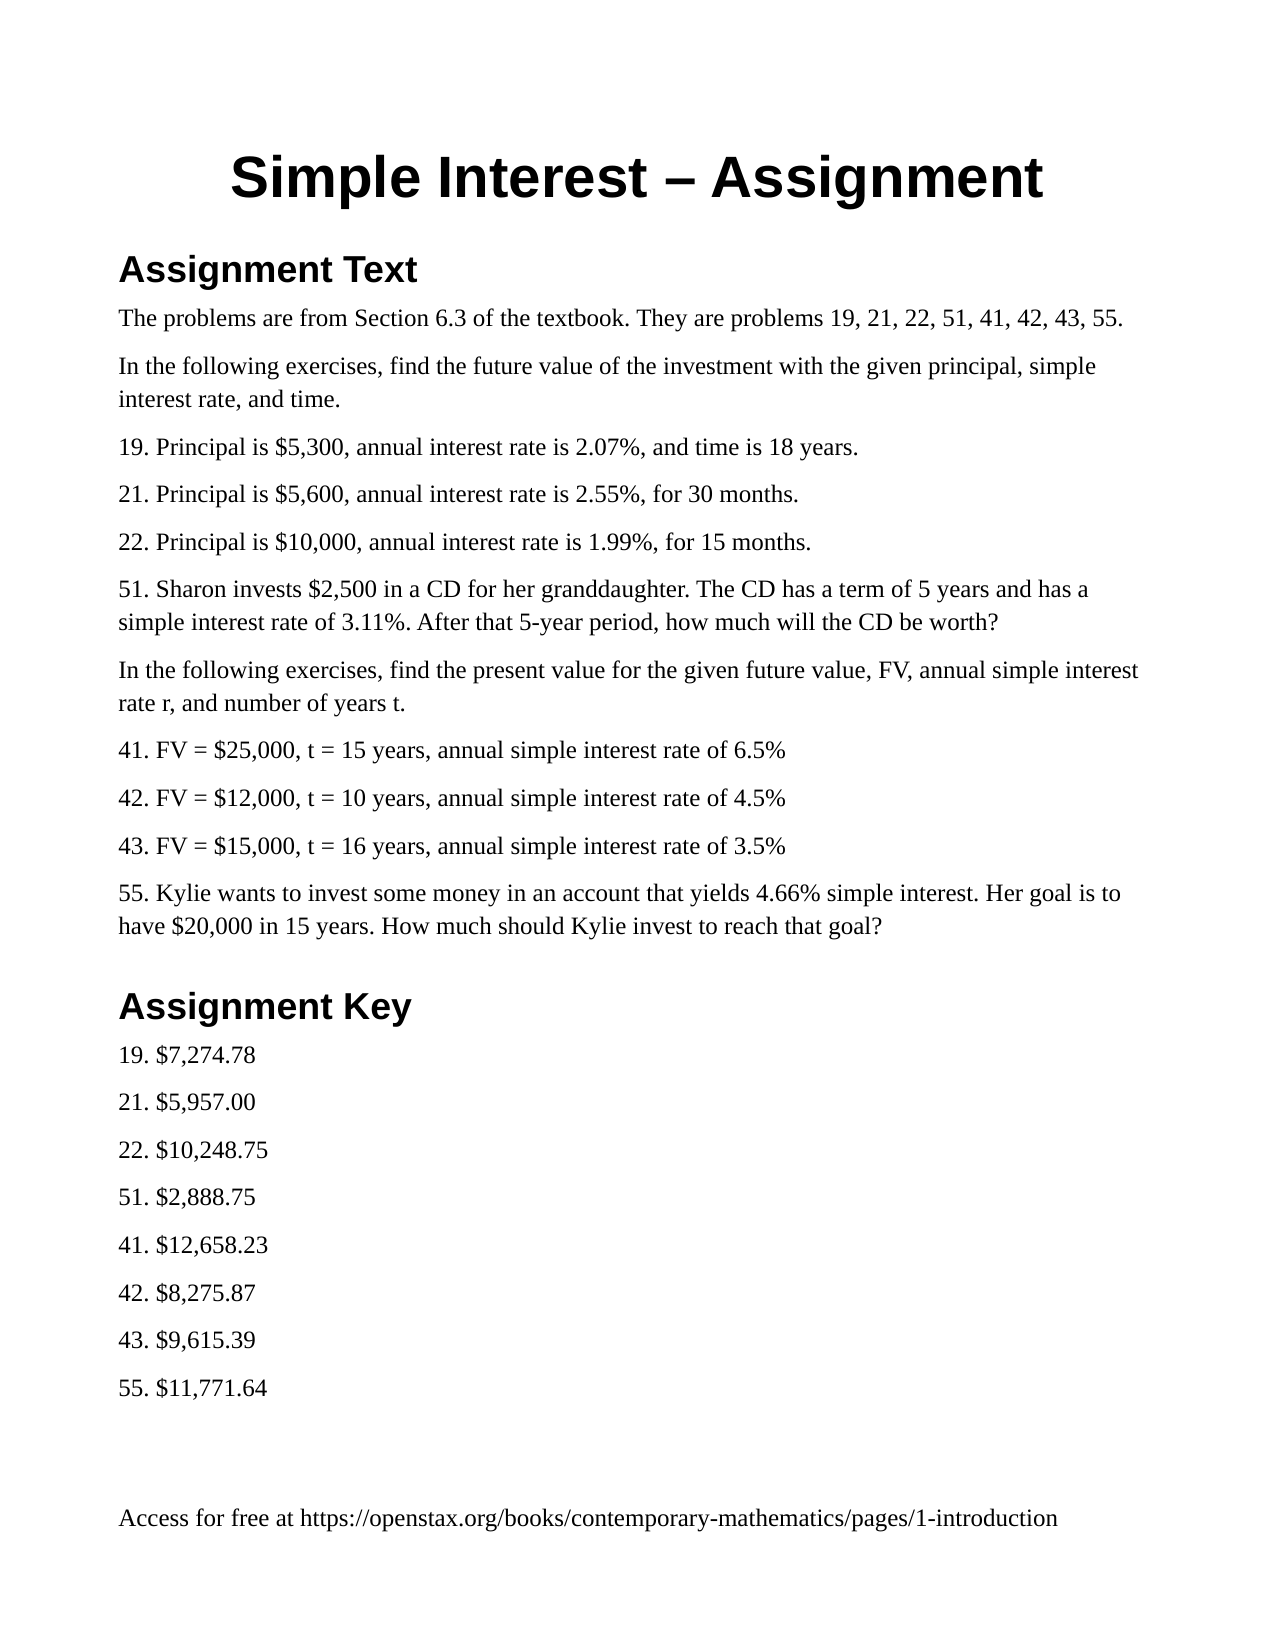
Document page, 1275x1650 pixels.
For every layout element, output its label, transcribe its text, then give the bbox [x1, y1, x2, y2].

text 22. Principal is $10,000, annual interest rate is 1.99%, for 15 months. [118, 527, 1157, 556]
text 43. FV = $15,000, t = 16 years, annual simple interest rate of 3.5% [118, 831, 1157, 859]
text 55. $11,771.64 [118, 1373, 1157, 1402]
text The problems are from Section 6.3 of the textbook. They are problems 19, 21, 22, 51, 41, 42, 43, 55. [118, 303, 1157, 332]
text 19. Principal is $5,300, annual interest rate is 2.07%, and time is 18 years. [118, 432, 1157, 460]
text 19. $7,274.78 [118, 1040, 1157, 1068]
text 51. Sharon invests $2,500 in a CD for her granddaughter. The CD has a term of 5 years and has a simple interest rate of 3.11%. After that 5-year period, how much will the CD be worth? [118, 574, 1157, 636]
text 22. $10,248.75 [118, 1135, 1157, 1164]
text 55. Kylie wants to invest some money in an account that yields 4.66% simple interest. Her goal is to have $20,000 in 15 years. How much should Kylie invest to reach that goal? [118, 878, 1157, 940]
title Simple Interest – Assignment [118, 143, 1157, 210]
text 43. $9,615.39 [118, 1325, 1157, 1354]
text 21. Principal is $5,600, annual interest rate is 2.55%, for 30 months. [118, 479, 1157, 508]
subtitle Assignment Text [118, 248, 1157, 291]
subtitle Assignment Key [118, 984, 1157, 1027]
text In the following exercises, find the present value for the given future value, FV, annual simple interest rate r, and number of years t. [118, 655, 1157, 717]
text 41. $12,658.23 [118, 1230, 1157, 1259]
text 42. FV = $12,000, t = 10 years, annual simple interest rate of 4.5% [118, 783, 1157, 812]
text 51. $2,888.75 [118, 1182, 1157, 1211]
text 42. $8,275.87 [118, 1278, 1157, 1306]
text 21. $5,957.00 [118, 1087, 1157, 1116]
text 41. FV = $25,000, t = 15 years, annual simple interest rate of 6.5% [118, 736, 1157, 764]
text In the following exercises, find the future value of the investment with the given principal, simple interest rate, and time. [118, 351, 1157, 413]
